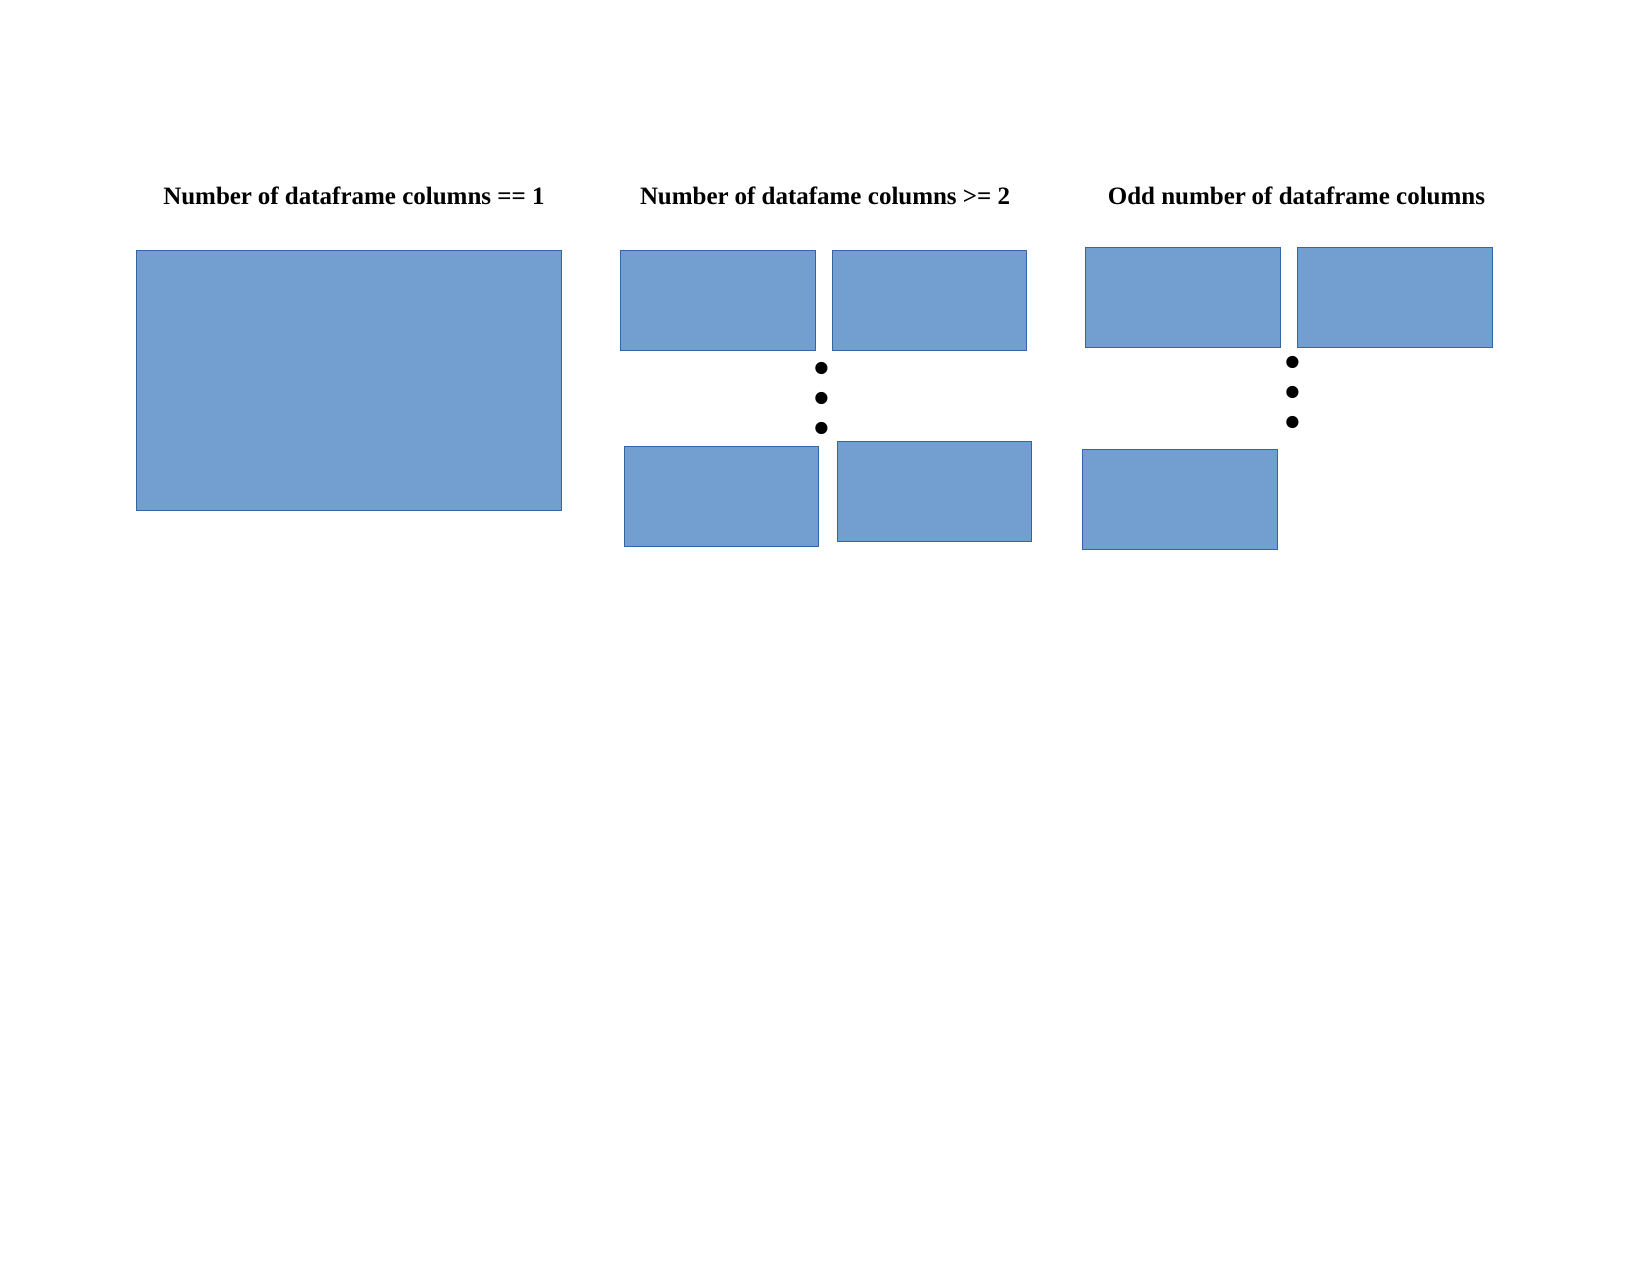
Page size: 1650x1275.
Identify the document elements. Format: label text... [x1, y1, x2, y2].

table_header Number of datafame columns >= 2 [589, 176, 1061, 216]
table_cell [1061, 216, 1532, 572]
table_header Number of dataframe columns == 1 [118, 176, 589, 216]
table_header Odd number of dataframe columns [1061, 176, 1532, 216]
table_cell [118, 216, 589, 572]
table_cell [589, 216, 1061, 572]
